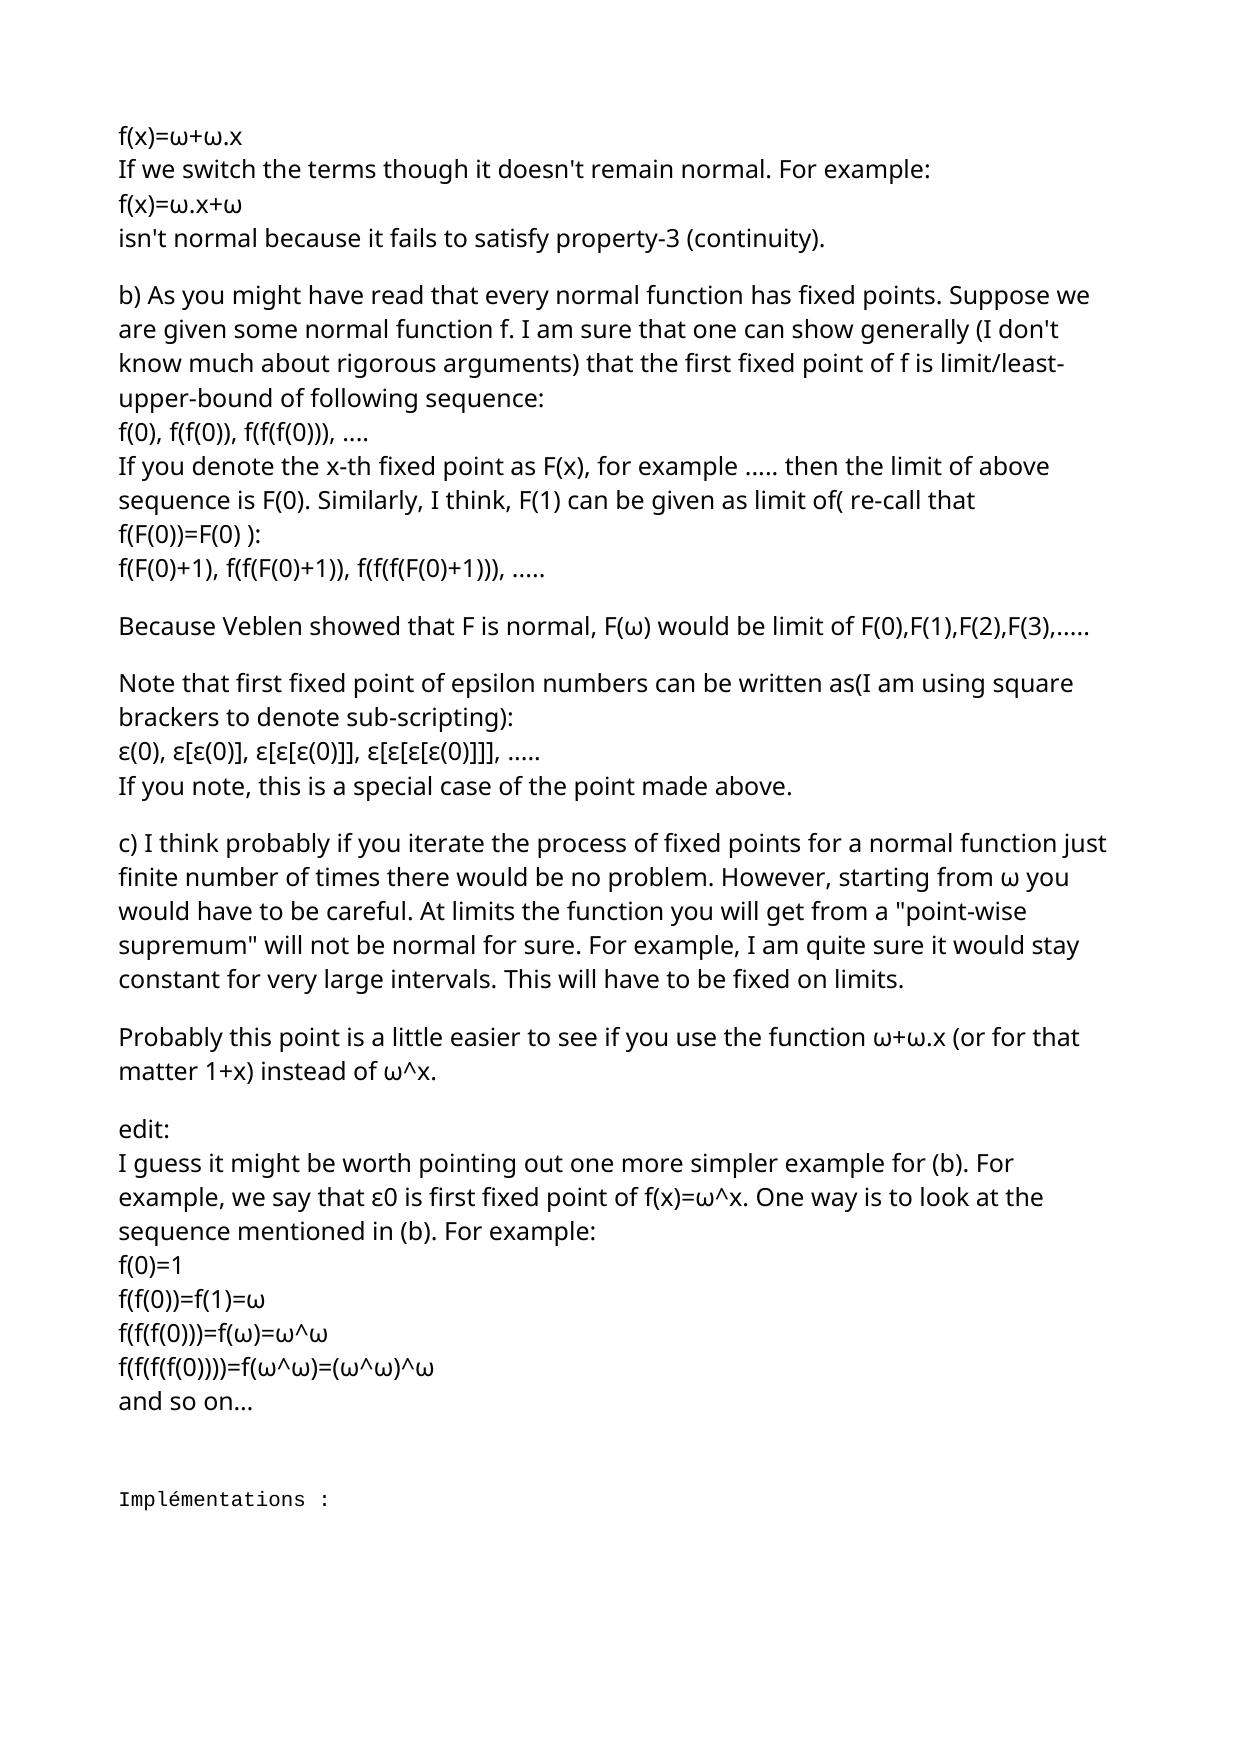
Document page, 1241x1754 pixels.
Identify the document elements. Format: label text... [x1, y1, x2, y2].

text Implémentations : [118, 1489, 1122, 1513]
text f(x)=ω+ω.x If we switch the terms though it doesn't remain normal. For example: f(x)=ω.x+ω isn't normal because it fails to satisfy property-3 (continuity). b) As you might have read that every normal function has fixed points. Suppose we are given some normal function f. I am sure that one can show generally (I don't know much about rigorous arguments) that the first fixed point of f is limit/least-upper-bound of following sequence: f(0), f(f(0)), f(f(f(0))), .... If you denote the x-th fixed point as F(x), for example ..... then the limit of above sequence is F(0). Similarly, I think, F(1) can be given as limit of( re-call that f(F(0))=F(0) ): f(F(0)+1), f(f(F(0)+1)), f(f(f(F(0)+1))), ..... Because Veblen showed that F is normal, F(ω) would be limit of F(0),F(1),F(2),F(3),..... Note that first fixed point of epsilon numbers can be written as(I am using square brackers to denote sub-scripting): ε(0), ε[ε(0)], ε[ε[ε(0)]], ε[ε[ε[ε(0)]]], ..... If you note, this is a special case of the point made above. c) I think probably if you iterate the process of fixed points for a normal function just finite number of times there would be no problem. However, starting from ω you would have to be careful. At limits the function you will get from a "point-wise supremum" will not be normal for sure. For example, I am quite sure it would stay constant for very large intervals. This will have to be fixed on limits. Probably this point is a little easier to see if you use the function ω+ω.x (or for that matter 1+x) instead of ω^x. edit: I guess it might be worth pointing out one more simpler example for (b). For example, we say that ε0 is first fixed point of f(x)=ω^x. One way is to look at the sequence mentioned in (b). For example: f(0)=1 f(f(0))=f(1)=ω f(f(f(0)))=f(ω)=ω^ω f(f(f(f(0))))=f(ω^ω)=(ω^ω)^ω and so on… [118, 118, 1122, 1418]
